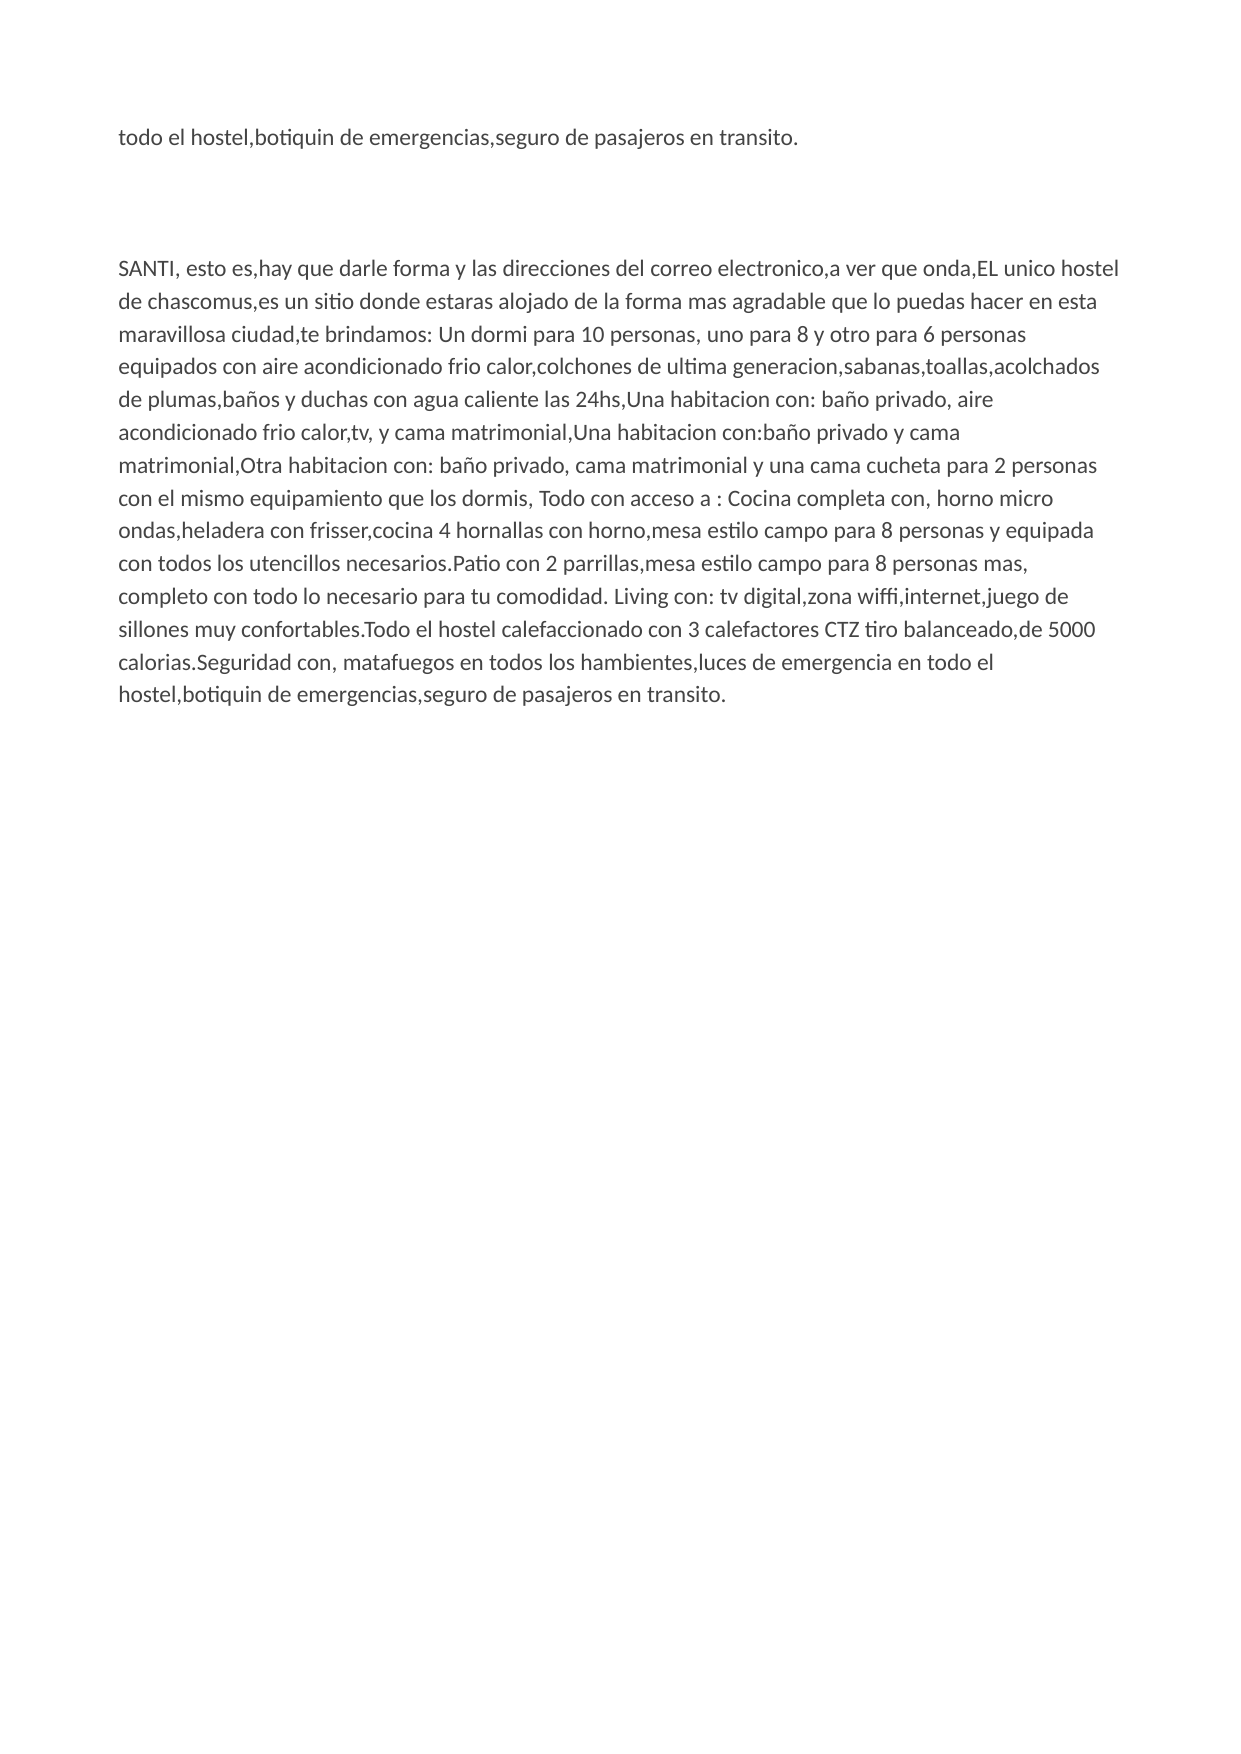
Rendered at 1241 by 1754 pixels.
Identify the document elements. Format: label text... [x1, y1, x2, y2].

text todo el hostel,botiquin de emergencias,seguro de pasajeros en transito. [118, 118, 1122, 151]
text SANTI, esto es,hay que darle forma y las direcciones del correo electronico,a ver que onda,EL unico hostel de chascomus,es un sitio donde estaras alojado de la forma mas agradable que lo puedas hacer en esta maravillosa ciudad,te brindamos: Un dormi para 10 personas, uno para 8 y otro para 6 personas equipados con aire acondicionado frio calor,colchones de ultima generacion,sabanas,toallas,acolchados de plumas,baños y duchas con agua caliente las 24hs,Una habitacion con: baño privado, aire acondicionado frio calor,tv, y cama matrimonial,Una habitacion con:baño privado y cama matrimonial,Otra habitacion con: baño privado, cama matrimonial y una cama cucheta para 2 personas con el mismo equipamiento que los dormis, Todo con acceso a : Cocina completa con, horno micro ondas,heladera con frisser,cocina 4 hornallas con horno,mesa estilo campo para 8 personas y equipada con todos los utencillos necesarios.Patio con 2 parrillas,mesa estilo campo para 8 personas mas, completo con todo lo necesario para tu comodidad. Living con: tv digital,zona wiffi,internet,juego de sillones muy confortables.Todo el hostel calefaccionado con 3 calefactores CTZ tiro balanceado,de 5000 calorias.Seguridad con, matafuegos en todos los hambientes,luces de emergencia en todo el hostel,botiquin de emergencias,seguro de pasajeros en transito. [118, 249, 1122, 709]
